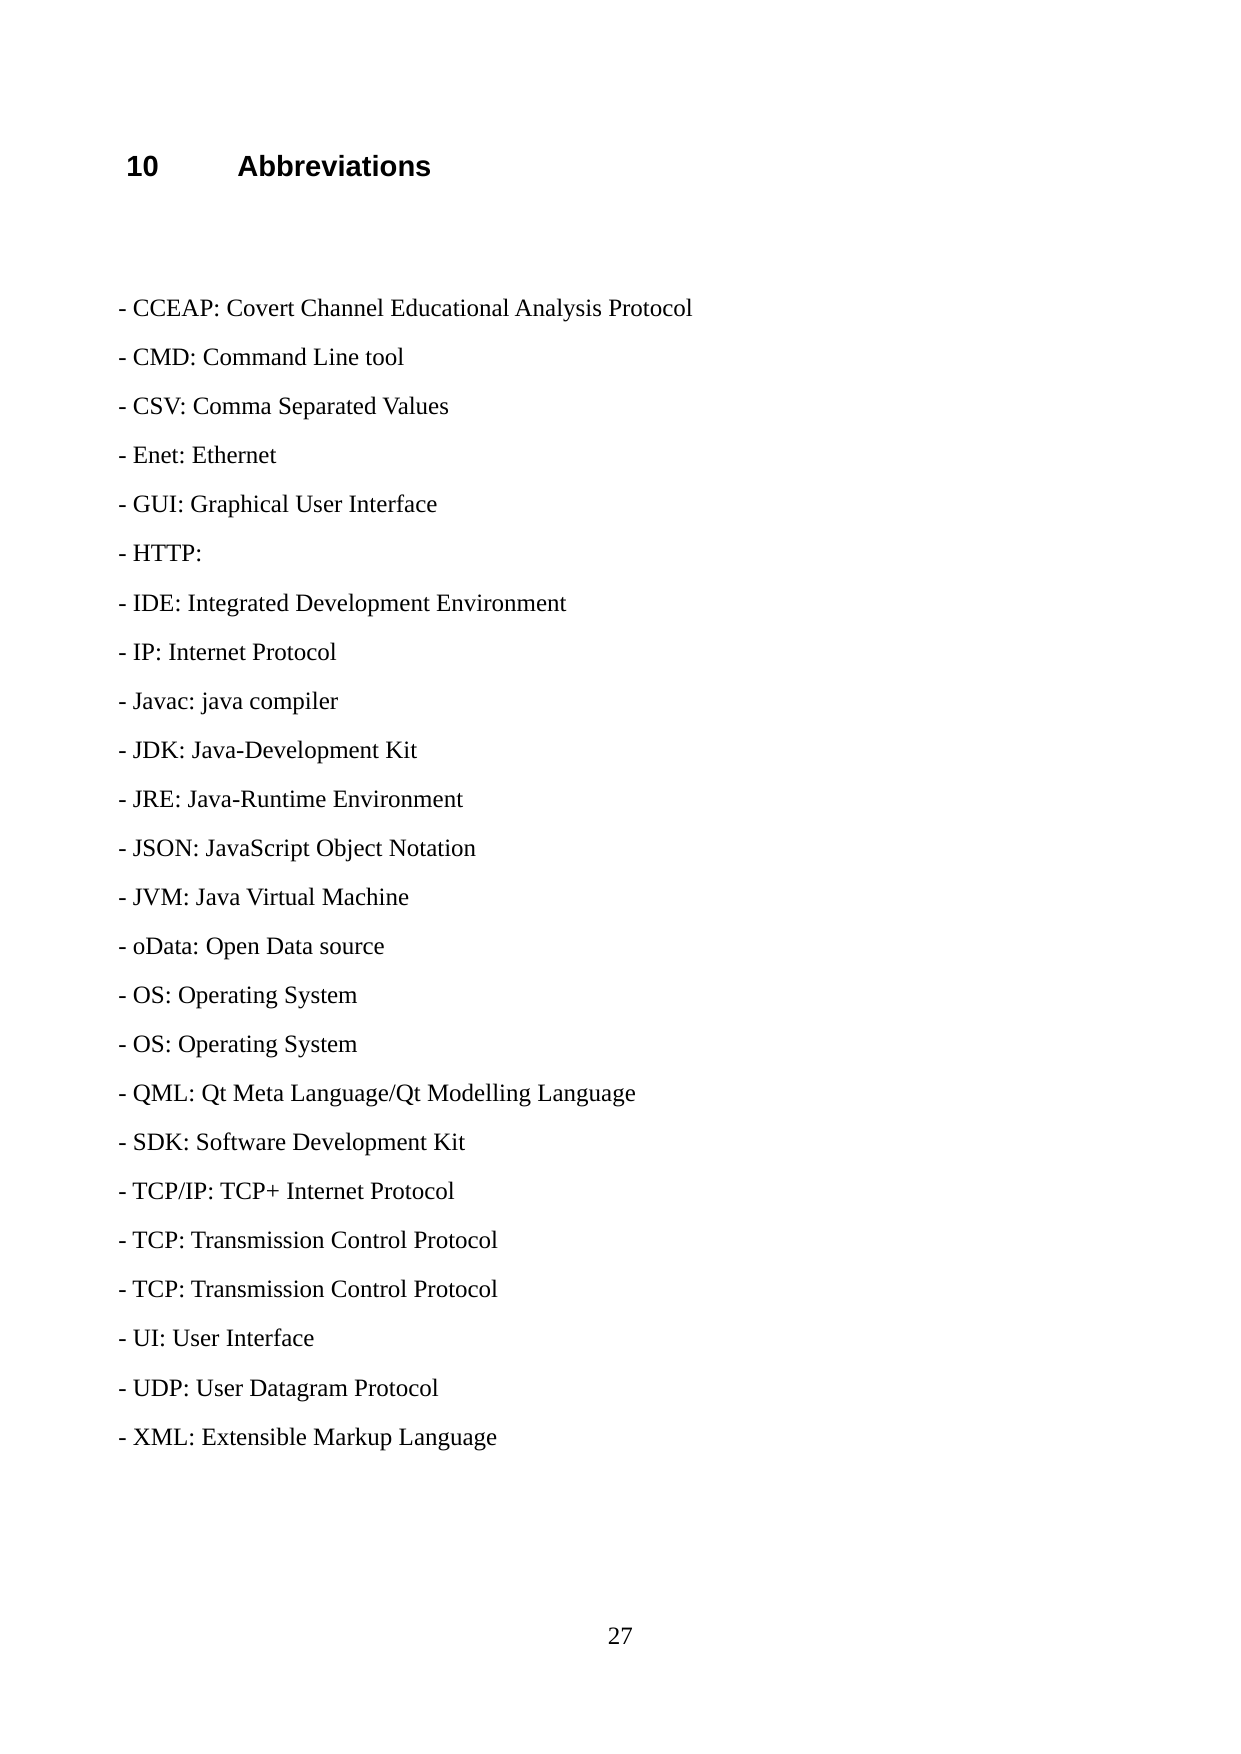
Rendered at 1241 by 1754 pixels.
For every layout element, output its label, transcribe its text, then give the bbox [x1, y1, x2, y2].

subtitle Abbreviations [118, 149, 1122, 183]
text - JRE: Java-Runtime Environment [118, 784, 1122, 813]
text - JSON: JavaScript Object Notation [118, 833, 1122, 862]
text - Javac: java compiler [118, 686, 1122, 714]
text - HTTP: [118, 538, 1122, 567]
text - OS: Operating System [118, 1029, 1122, 1058]
text - UDP: User Datagram Protocol [118, 1373, 1122, 1401]
text - CCEAP: Covert Channel Educational Analysis Protocol [118, 293, 1122, 322]
text - TCP/IP: TCP+ Internet Protocol [118, 1176, 1122, 1205]
text - JVM: Java Virtual Machine [118, 882, 1122, 911]
text - oData: Open Data source [118, 931, 1122, 960]
text - UI: User Interface [118, 1323, 1122, 1352]
text - SDK: Software Development Kit [118, 1127, 1122, 1156]
text - Enet: Ethernet [118, 440, 1122, 469]
text - TCP: Transmission Control Protocol [118, 1274, 1122, 1303]
text - IP: Internet Protocol [118, 637, 1122, 665]
text - QML: Qt Meta Language/Qt Modelling Language [118, 1078, 1122, 1107]
text - OS: Operating System [118, 980, 1122, 1009]
text - CSV: Comma Separated Values [118, 391, 1122, 420]
text - XML: Extensible Markup Language [118, 1422, 1122, 1450]
text - JDK: Java-Development Kit [118, 735, 1122, 763]
text - IDE: Integrated Development Environment [118, 588, 1122, 616]
text - CMD: Command Line tool [118, 342, 1122, 371]
text - TCP: Transmission Control Protocol [118, 1225, 1122, 1254]
text - GUI: Graphical User Interface [118, 489, 1122, 518]
